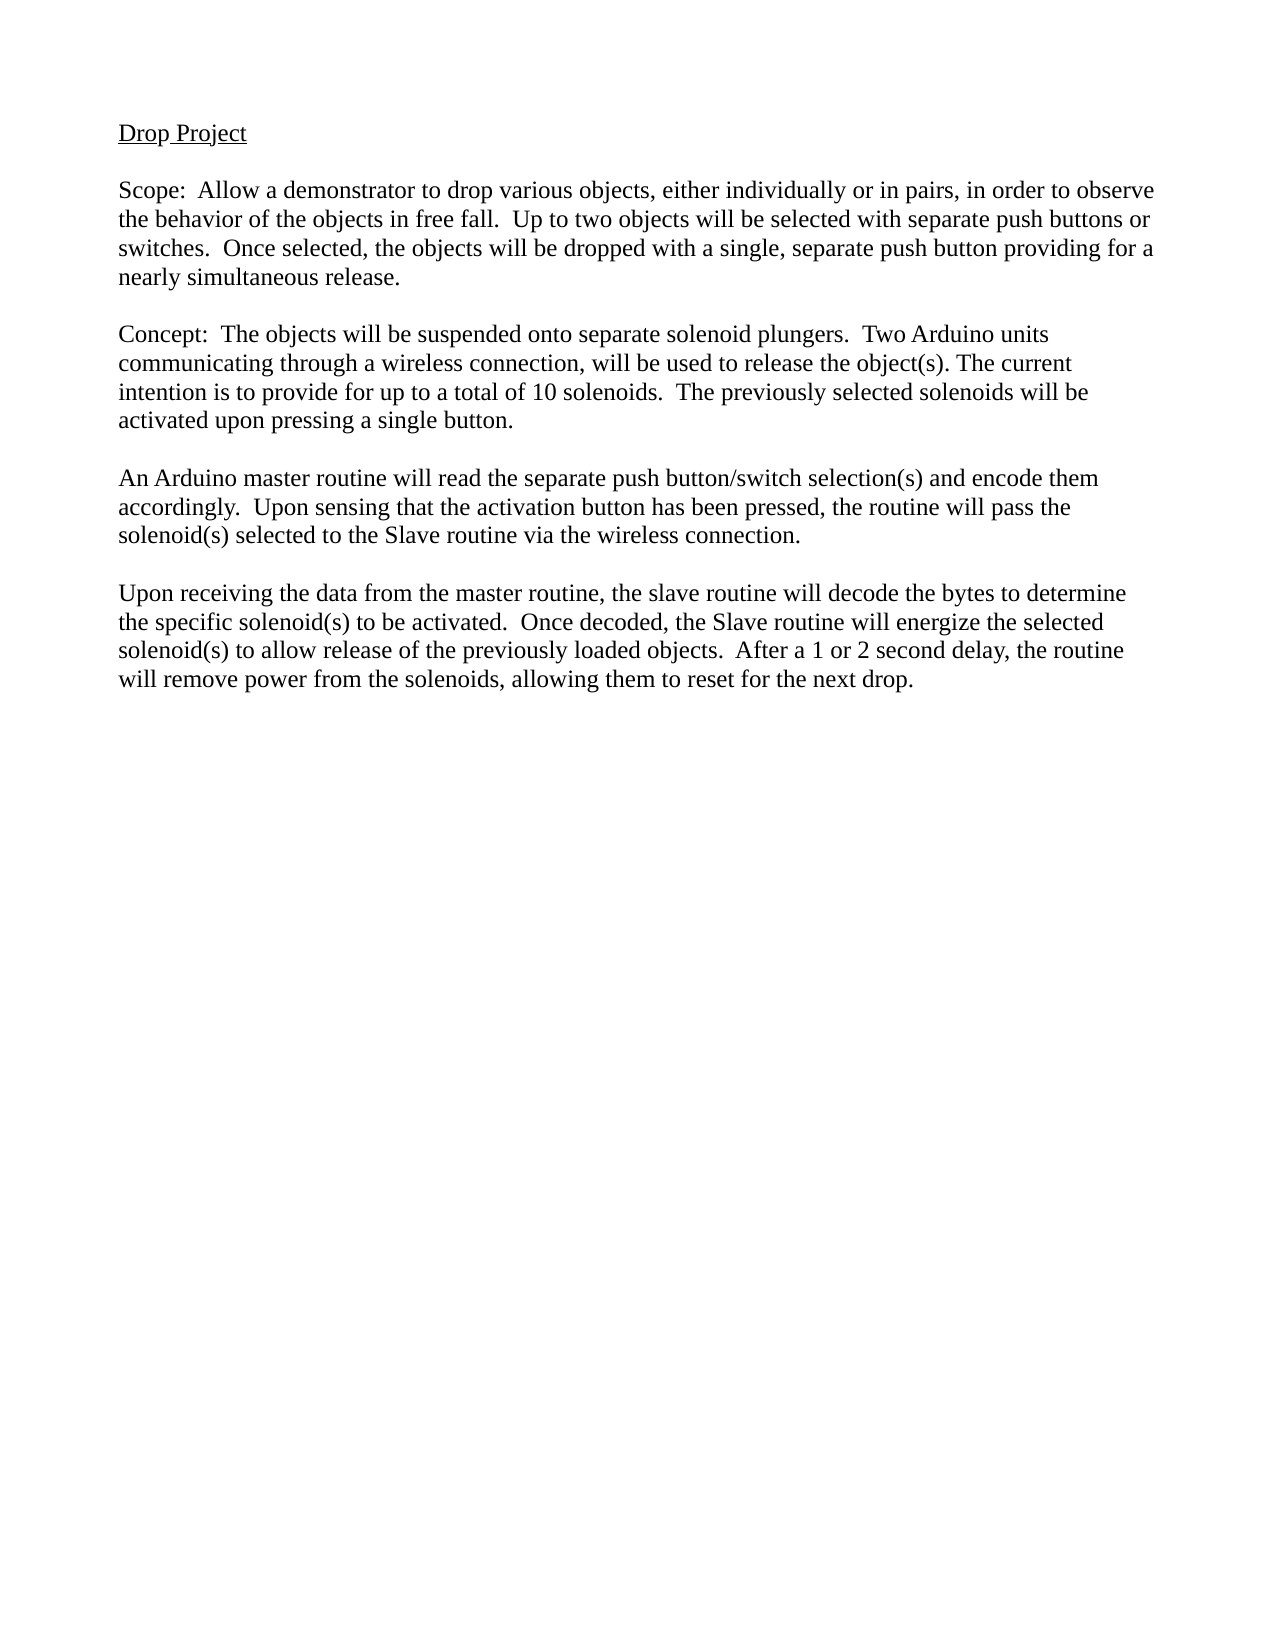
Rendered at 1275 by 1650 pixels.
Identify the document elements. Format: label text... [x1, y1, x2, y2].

text Concept: The objects will be suspended onto separate solenoid plungers. Two Arduino units communicating through a wireless connection, will be used to release the object(s). The current intention is to provide for up to a total of 10 solenoids. The previously selected solenoids will be activated upon pressing a single button. [118, 319, 1157, 434]
text Drop Project [118, 118, 1157, 147]
text An Arduino master routine will read the separate push button/switch selection(s) and encode them accordingly. Upon sensing that the activation button has been pressed, the routine will pass the solenoid(s) selected to the Slave routine via the wireless connection. [118, 463, 1157, 549]
text Upon receiving the data from the master routine, the slave routine will decode the bytes to determine the specific solenoid(s) to be activated. Once decoded, the Slave routine will energize the selected solenoid(s) to allow release of the previously loaded objects. After a 1 or 2 second delay, the routine will remove power from the solenoids, allowing them to reset for the next drop. [118, 578, 1157, 693]
text Scope: Allow a demonstrator to drop various objects, either individually or in pairs, in order to observe the behavior of the objects in free fall. Up to two objects will be selected with separate push buttons or switches. Once selected, the objects will be dropped with a single, separate push button providing for a nearly simultaneous release. [118, 176, 1157, 291]
